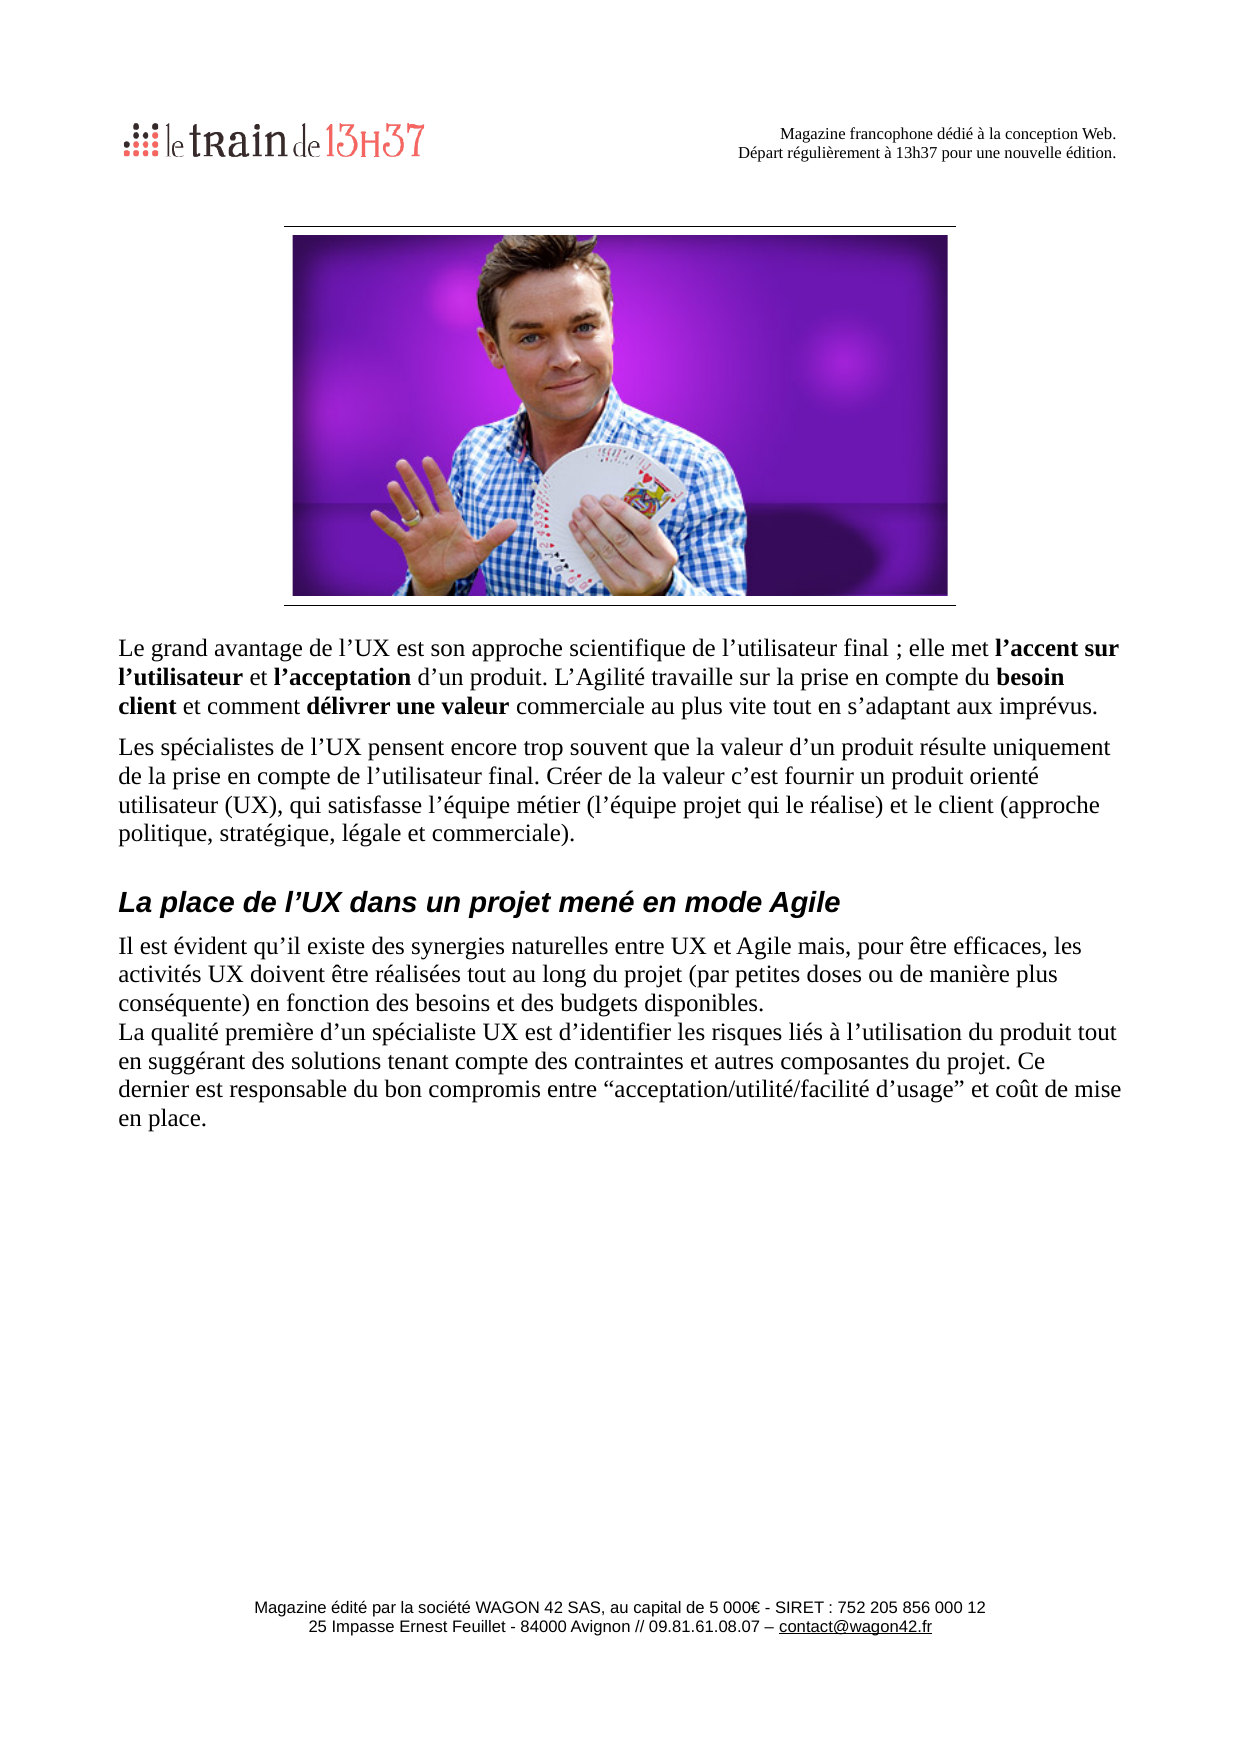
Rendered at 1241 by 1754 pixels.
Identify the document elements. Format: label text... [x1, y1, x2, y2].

subtitle La place de l’UX dans un projet mené en mode Agile [118, 885, 1122, 918]
picture [292, 235, 948, 596]
text Le grand avantage de l’UX est son approche scientifique de l’utilisateur final ; elle met l’accent sur l’utilisateur et l’acceptation d’un produit. L’Agilité travaille sur la prise en compte du besoin client et comment délivrer une valeur commerciale au plus vite tout en s’adaptant aux imprévus. [118, 633, 1122, 720]
text La qualité première d’un spécialiste UX est d’identifier les risques liés à l’utilisation du produit tout en suggérant des solutions tenant compte des contraintes et autres composantes du projet. Ce dernier est responsable du bon compromis entre “acceptation/utilité/facilité d’usage” et coût de mise en place. [118, 1017, 1122, 1132]
text Il est évident qu’il existe des synergies naturelles entre UX et Agile mais, pour être efficaces, les activités UX doivent être réalisées tout au long du projet (par petites doses ou de manière plus conséquente) en fonction des besoins et des budgets disponibles. [118, 931, 1122, 1017]
picture [123, 123, 425, 157]
text Les spécialistes de l’UX pensent encore trop souvent que la valeur d’un produit résulte uniquement de la prise en compte de l’utilisateur final. Créer de la valeur c’est fournir un produit orienté utilisateur (UX), qui satisfasse l’équipe métier (l’équipe projet qui le réalise) et le client (approche politique, stratégique, légale et commerciale). [118, 732, 1122, 847]
